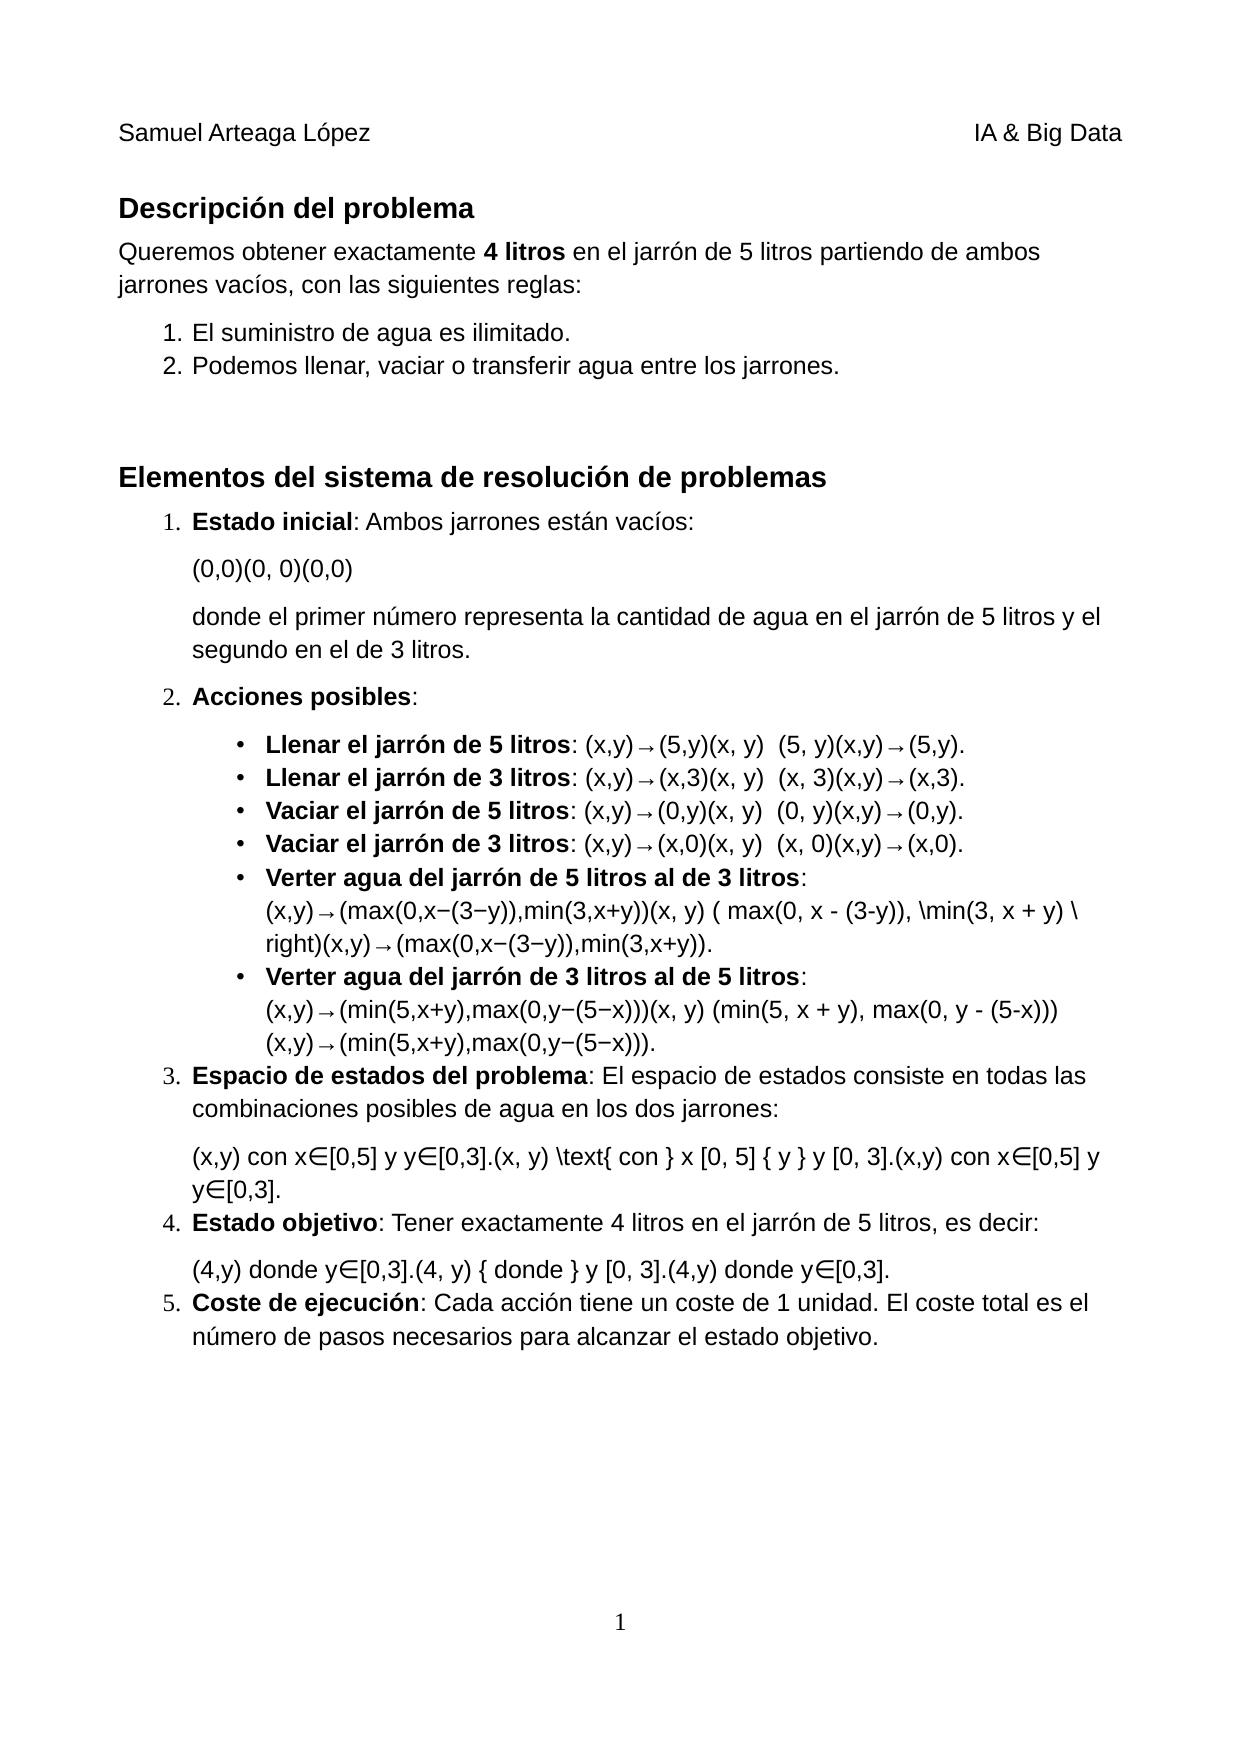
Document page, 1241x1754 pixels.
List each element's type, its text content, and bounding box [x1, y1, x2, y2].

list Estado inicial: Ambos jarrones están vacíos: [162, 506, 1122, 535]
list Vaciar el jarrón de 3 litros: (x,y)→(x,0)(x, y) (x, 0)(x,y)→(x,0). [236, 829, 1122, 858]
list donde el primer número representa la cantidad de agua en el jarrón de 5 litros y el segundo en el de 3 litros. [162, 602, 1122, 663]
list Llenar el jarrón de 5 litros: (x,y)→(5,y)(x, y) (5, y)(x,y)→(5,y). [236, 730, 1122, 759]
list Vaciar el jarrón de 5 litros: (x,y)→(0,y)(x, y) (0, y)(x,y)→(0,y). [236, 796, 1122, 825]
list (4,y) donde y∈[0,3].(4, y) { donde } y [0, 3].(4,y) donde y∈[0,3]. [162, 1255, 1122, 1284]
list Espacio de estados del problema: El espacio de estados consiste en todas las combinaciones posibles de agua en los dos jarrones: [162, 1061, 1122, 1123]
subtitle Descripción del problema [118, 191, 1122, 224]
list (0,0)(0, 0)(0,0) [162, 554, 1122, 583]
list Estado objetivo: Tener exactamente 4 litros en el jarrón de 5 litros, es decir: [162, 1208, 1122, 1237]
list El suministro de agua es ilimitado. [162, 318, 1122, 346]
list Coste de ejecución: Cada acción tiene un coste de 1 unidad. El coste total es el número de pasos necesarios para alcanzar el estado objetivo. [162, 1288, 1122, 1350]
list Verter agua del jarrón de 3 litros al de 5 litros: (x,y)→(min⁡(5,x+y),max⁡(0,y−(5−x)))(x, y) (min(5, x + y), max(0, y - (5-x)))(x,y)→(min(5,x+y),max(0,y−(5−x))). [236, 962, 1122, 1057]
list Llenar el jarrón de 3 litros: (x,y)→(x,3)(x, y) (x, 3)(x,y)→(x,3). [236, 763, 1122, 792]
subtitle Elementos del sistema de resolución de problemas [118, 460, 1122, 494]
text Queremos obtener exactamente 4 litros en el jarrón de 5 litros partiendo de ambos jarrones vacíos, con las siguientes reglas: [118, 237, 1122, 299]
list (x,y) con x∈[0,5] y y∈[0,3].(x, y) \text{ con } x [0, 5] { y } y [0, 3].(x,y) con x∈[0,5] y y∈[0,3]. [162, 1142, 1122, 1203]
list Verter agua del jarrón de 5 litros al de 3 litros: (x,y)→(max⁡(0,x−(3−y)),min⁡(3,x+y))(x, y) ( max(0, x - (3-y)), \min(3, x + y) \right)(x,y)→(max(0,x−(3−y)),min(3,x+y)). [236, 863, 1122, 957]
list Acciones posibles: [162, 682, 1122, 711]
list Podemos llenar, vaciar o transferir agua entre los jarrones. [162, 351, 1122, 379]
